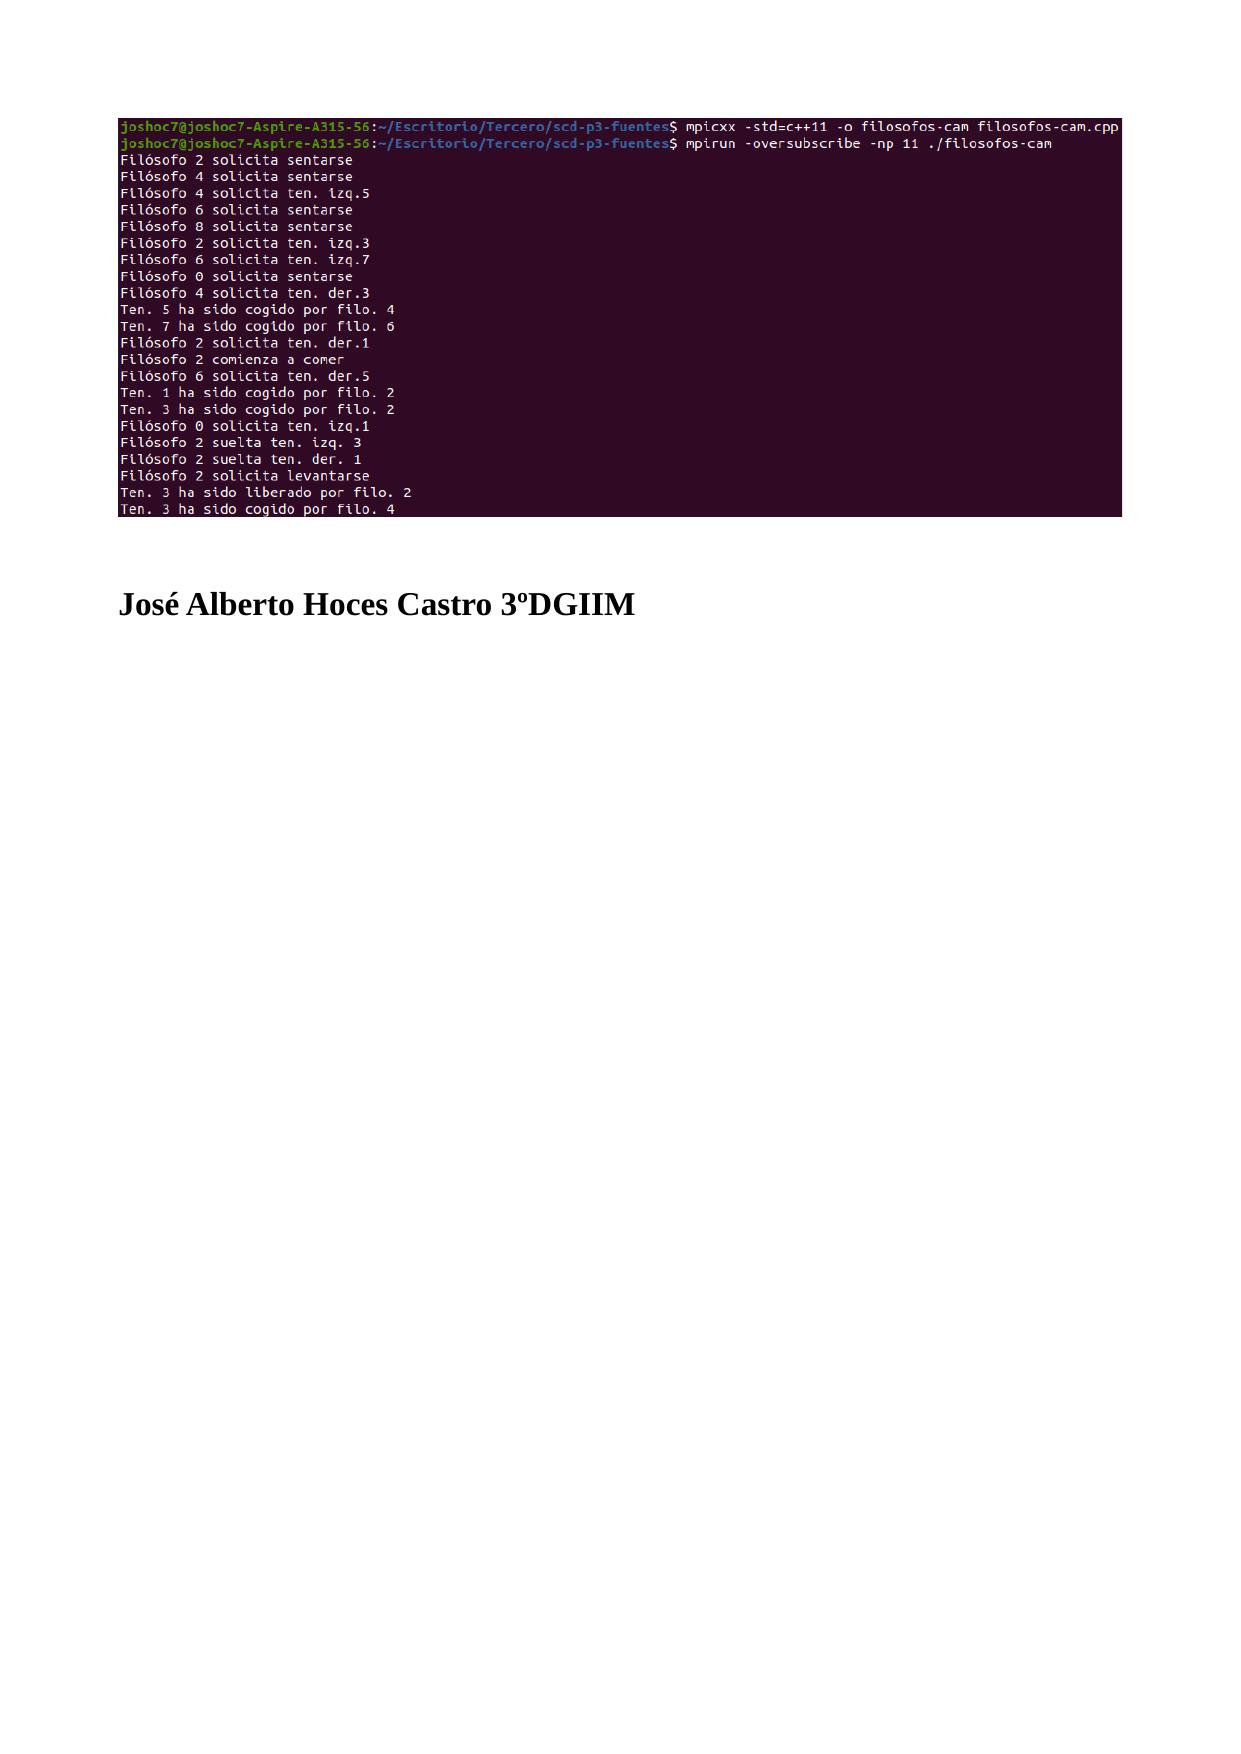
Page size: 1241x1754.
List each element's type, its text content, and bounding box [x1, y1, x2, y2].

picture [118, 118, 1123, 517]
text José Alberto Hoces Castro 3ºDGIIM [118, 584, 1122, 622]
